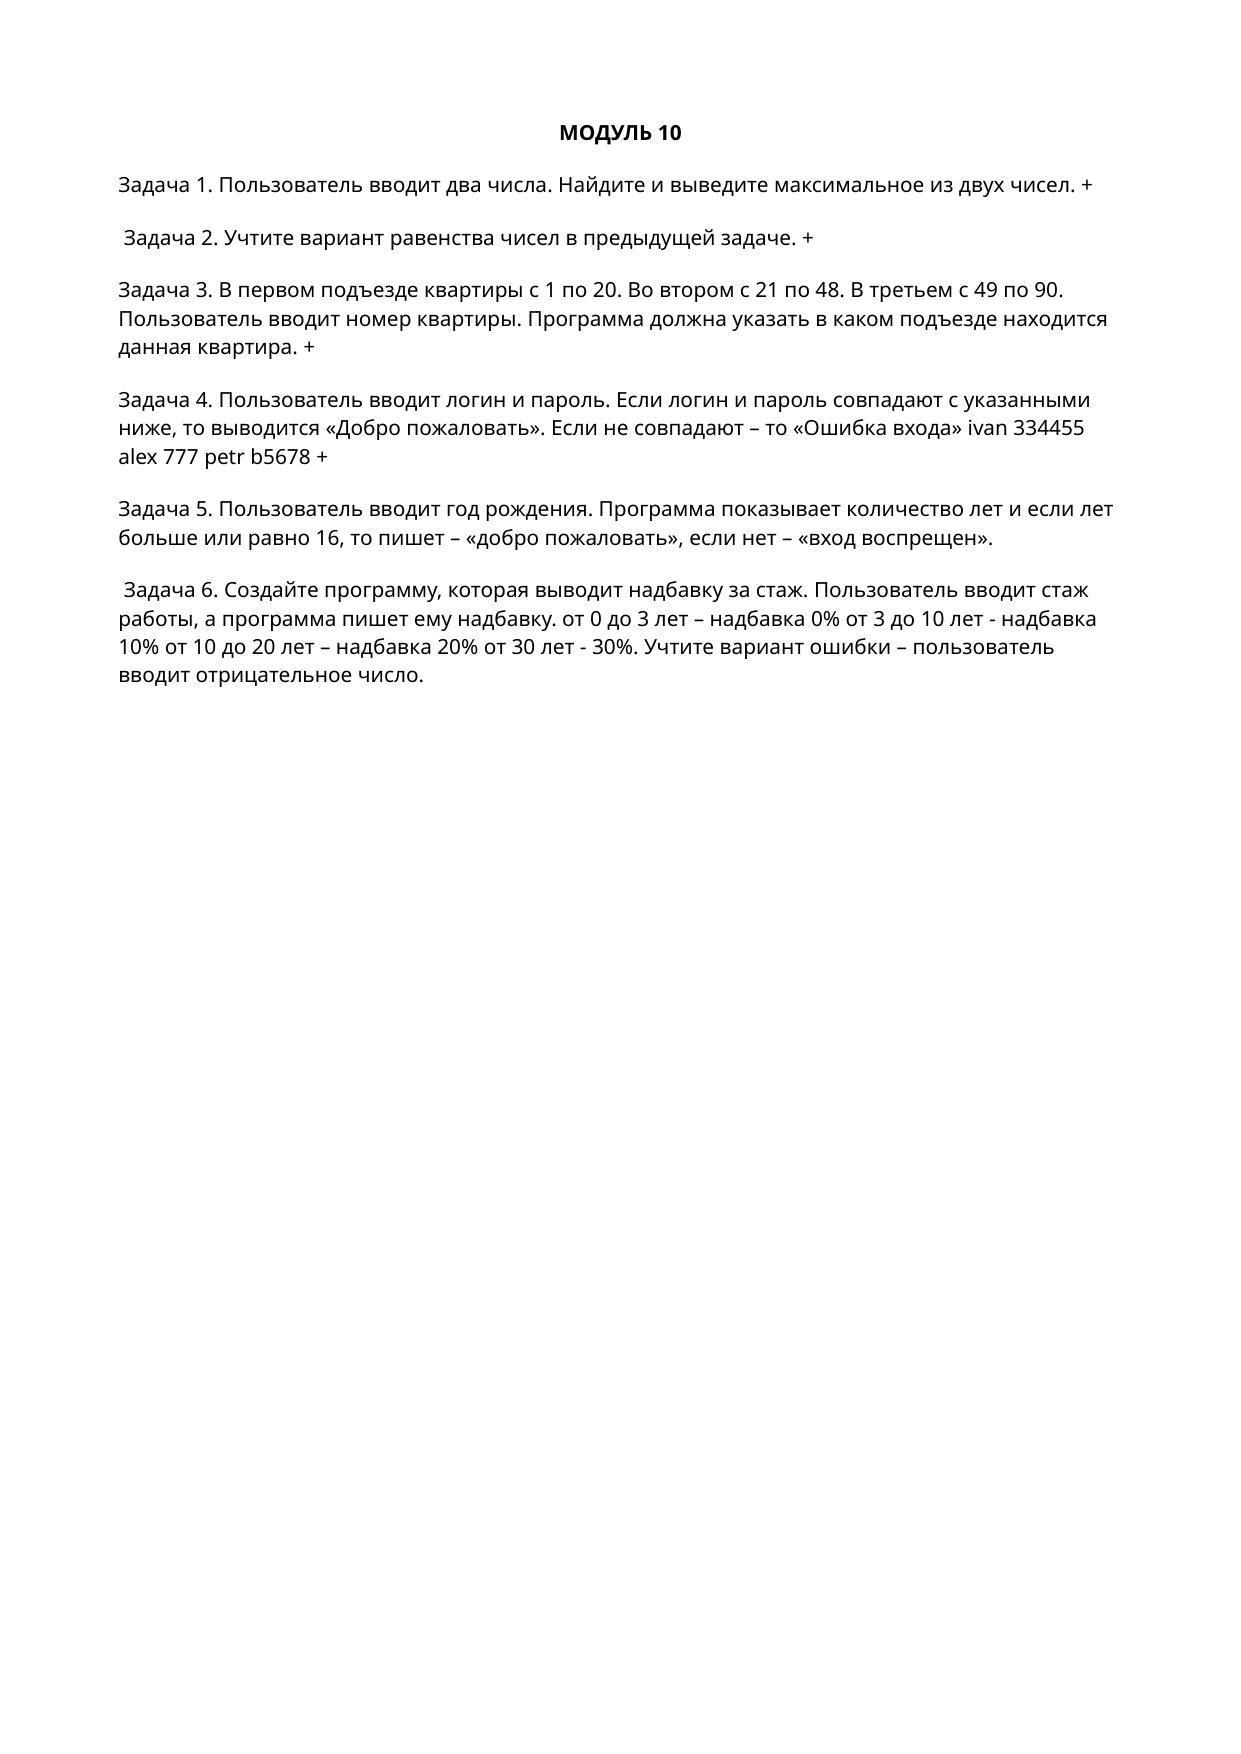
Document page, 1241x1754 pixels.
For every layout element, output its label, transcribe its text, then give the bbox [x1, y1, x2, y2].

text Задача 2. Учтите вариант равенства чисел в предыдущей задаче. + [118, 223, 1122, 252]
text Задача 3. В первом подъезде квартиры с 1 по 20. Во втором с 21 по 48. В третьем с 49 по 90. Пользователь вводит номер квартиры. Программа должна указать в каком подъезде находится данная квартира. + [118, 276, 1122, 361]
text Задача 6. Создайте программу, которая выводит надбавку за стаж. Пользователь вводит стаж работы, а программа пишет ему надбавку. от 0 до 3 лет – надбавка 0% от 3 до 10 лет - надбавка 10% от 10 до 20 лет – надбавка 20% от 30 лет - 30%. Учтите вариант ошибки – пользователь вводит отрицательное число. [118, 575, 1122, 689]
text МОДУЛЬ 10 [118, 118, 1122, 147]
text Задача 5. Пользователь вводит год рождения. Программа показывает количество лет и если лет больше или равно 16, то пишет – «добро пожаловать», если нет – «вход воспрещен». [118, 494, 1122, 551]
text Задача 1. Пользователь вводит два числа. Найдите и выведите максимальное из двух чисел. + [118, 171, 1122, 199]
text Задача 4. Пользователь вводит логин и пароль. Если логин и пароль совпадают с указанными ниже, то выводится «Добро пожаловать». Если не совпадают – то «Ошибка входа» ivan 334455 alex 777 petr b5678 + [118, 385, 1122, 470]
